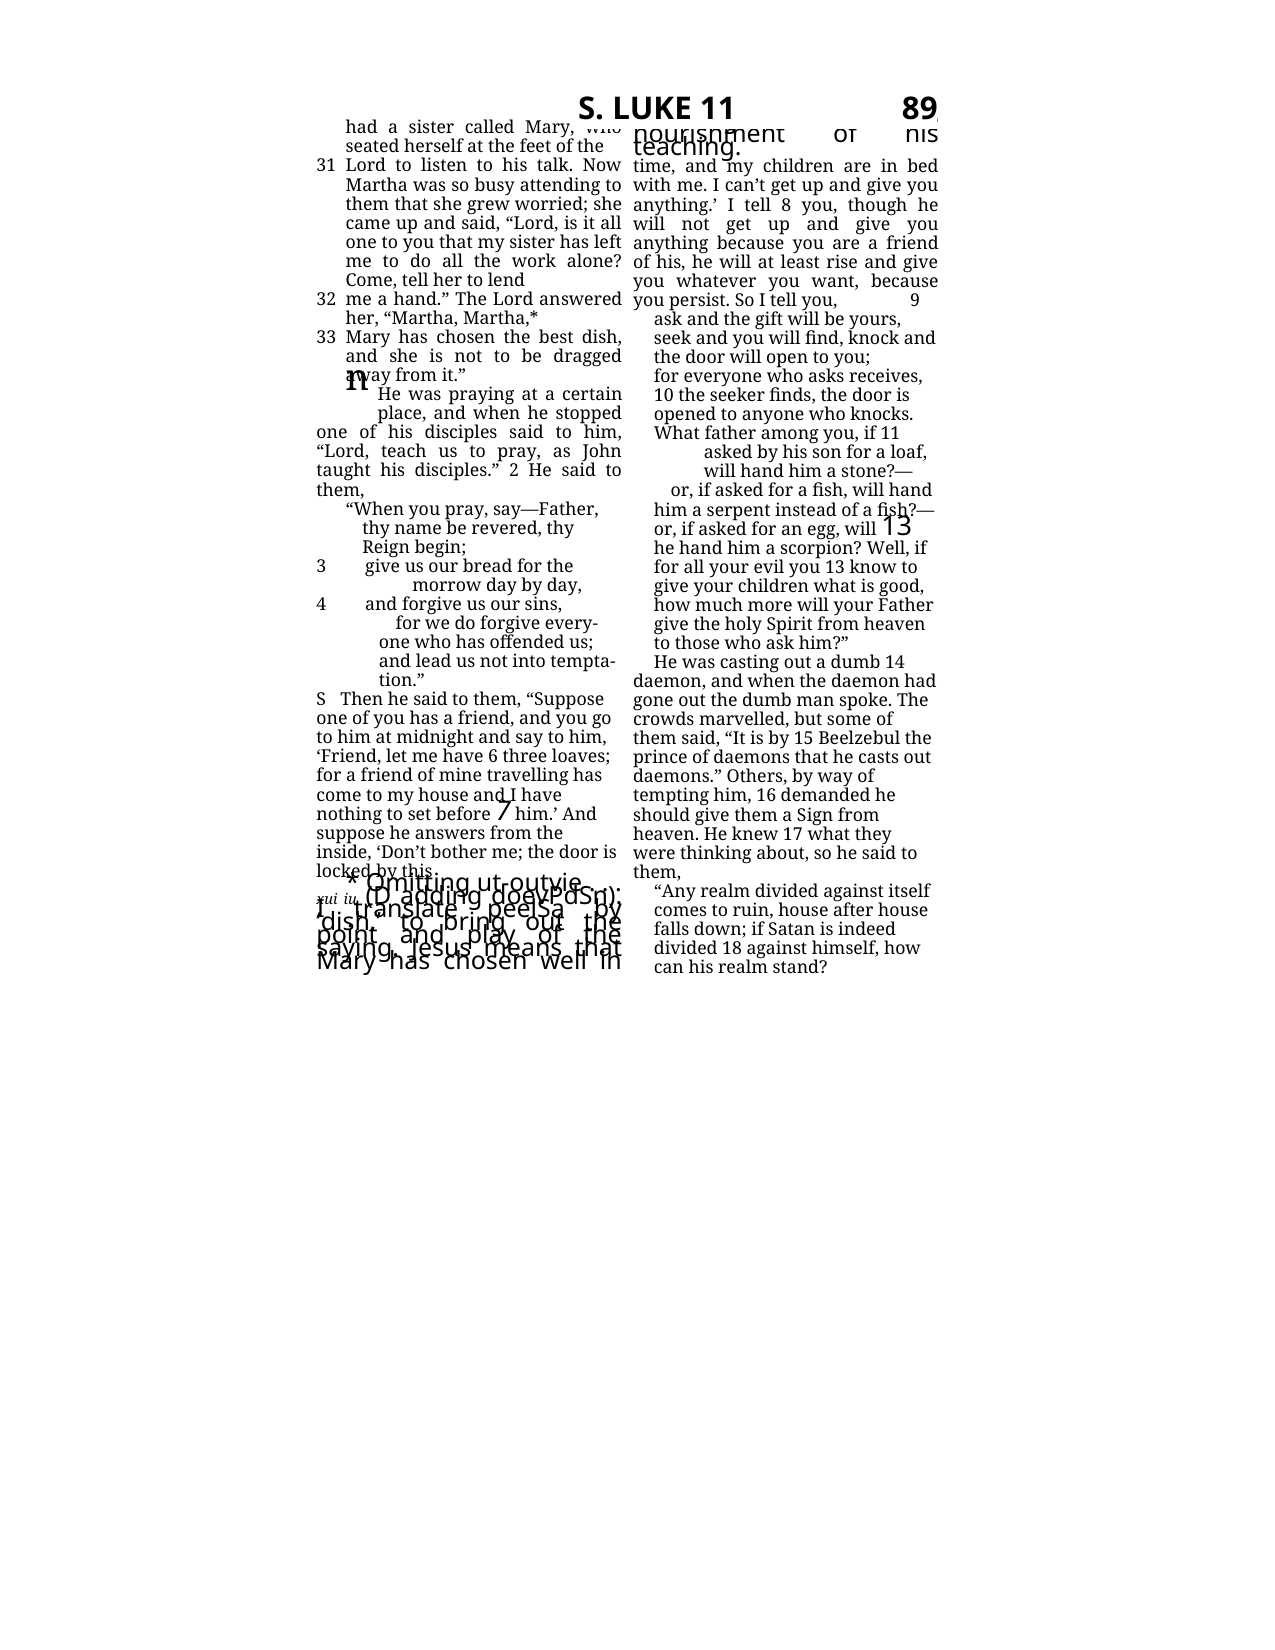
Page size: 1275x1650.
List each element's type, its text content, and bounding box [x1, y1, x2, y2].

text S Then he said to them, “Suppose one of you has a friend, and you go to him at midnight and say to him, ‘Friend, let me have 6 three loaves; for a friend of mine travelling has come to my house and I have nothing to set before 7 him.’ And suppose he answers from the inside, ‘Don’t bother me; the door is locked by this [316, 690, 622, 881]
list give us our bread for the morrow day by day, [316, 557, 622, 595]
text nHe was praying at a cer­tain place, and when he stopped one of his disciples said to him, “Lord, teach us to pray, as John taught his disciples.” 2 He said to them, [316, 385, 622, 500]
text “When you pray, say—Father, thy name be revered, thy Reign begin; [345, 500, 622, 557]
text What father among you, if 11 asked by his son for a loaf, will hand him a stone?— [654, 424, 939, 482]
text ask and the gift will be yours, seek and you will find, knock and the door will open to you; [654, 310, 939, 367]
list corned him to her house. She had a sister called Mary, who seated herself at the feet of the [316, 118, 622, 157]
list Lord to listen to his talk. Now Martha was so busy attending to them that she grew worried; she came up and said, “Lord, is it all one to you that my sister has left me to do all the work alone? Come, tell her to lend [316, 157, 622, 290]
text for we do forgive every­one who has offended us; and lead us not into tempta­tion.” [379, 614, 622, 690]
text “Any realm divided against it­self comes to ruin, house after house falls down; if Satan is indeed divided 18 against himself, how can his realm stand? [654, 882, 939, 977]
text or, if asked for a fish, will hand him a serpent in­stead of a fish?— or, if asked for an egg, will 13 he hand him a scorpion? Well, if for all your evil you 13 know to give your chil­dren what is good, how much more will your Father give the holy Spirit from heaven to those who ask him?” [654, 482, 939, 653]
text for everyone who asks receives, 10 the seeker finds, the door is opened to any­one who knocks. [654, 367, 939, 424]
list Mary has chosen the best dish, and she is not to be dragged away from it.” [316, 328, 622, 385]
text * Omitting ut-outvie . . . xui iu (D add­ing doevPdSn). I translate peelSa by ‘dish,’ to bring out the point and play of the saying. Jesus means that Mary has chosen well in selecting the nourishment of his teaching. [316, 881, 368, 972]
list me a hand.” The Lord an­swered her, “Martha, Martha,* [316, 290, 622, 328]
text time, and my children are in bed with me. I can’t get up and give you anything.’ I tell 8 you, though he will not get up and give you anything be­cause you are a friend of his, he will at least rise and give you whatever you want, because you persist. So I tell you, 9 [633, 158, 939, 310]
list and forgive us our sins, [316, 595, 622, 614]
text * Omitting ut-outvie . . . xui iu (D add­ing doevPdSn). I translate peelSa by ‘dish,’ to bring out the point and play of the saying. Jesus means that Mary has chosen well in selecting the nourishment of his teaching. [727, 118, 939, 158]
text * Omitting ut-outvie . . . xui iu (D add­ing doevPdSn). I translate peelSa by ‘dish,’ to bring out the point and play of the saying. Jesus means that Mary has chosen well in selecting the nourishment of his teaching. [357, 881, 622, 972]
text He was casting out a dumb 14 daemon, and when the daemon had gone out the dumb man spoke. The crowds marvelled, but some of them said, “It is by 15 Beelzebul the prince of daemons that he casts out daemons.” Others, by way of tempting him, 16 demanded he should give them a Sign from heaven. He knew 17 what they were thinking about, so he said to them, [633, 653, 939, 882]
